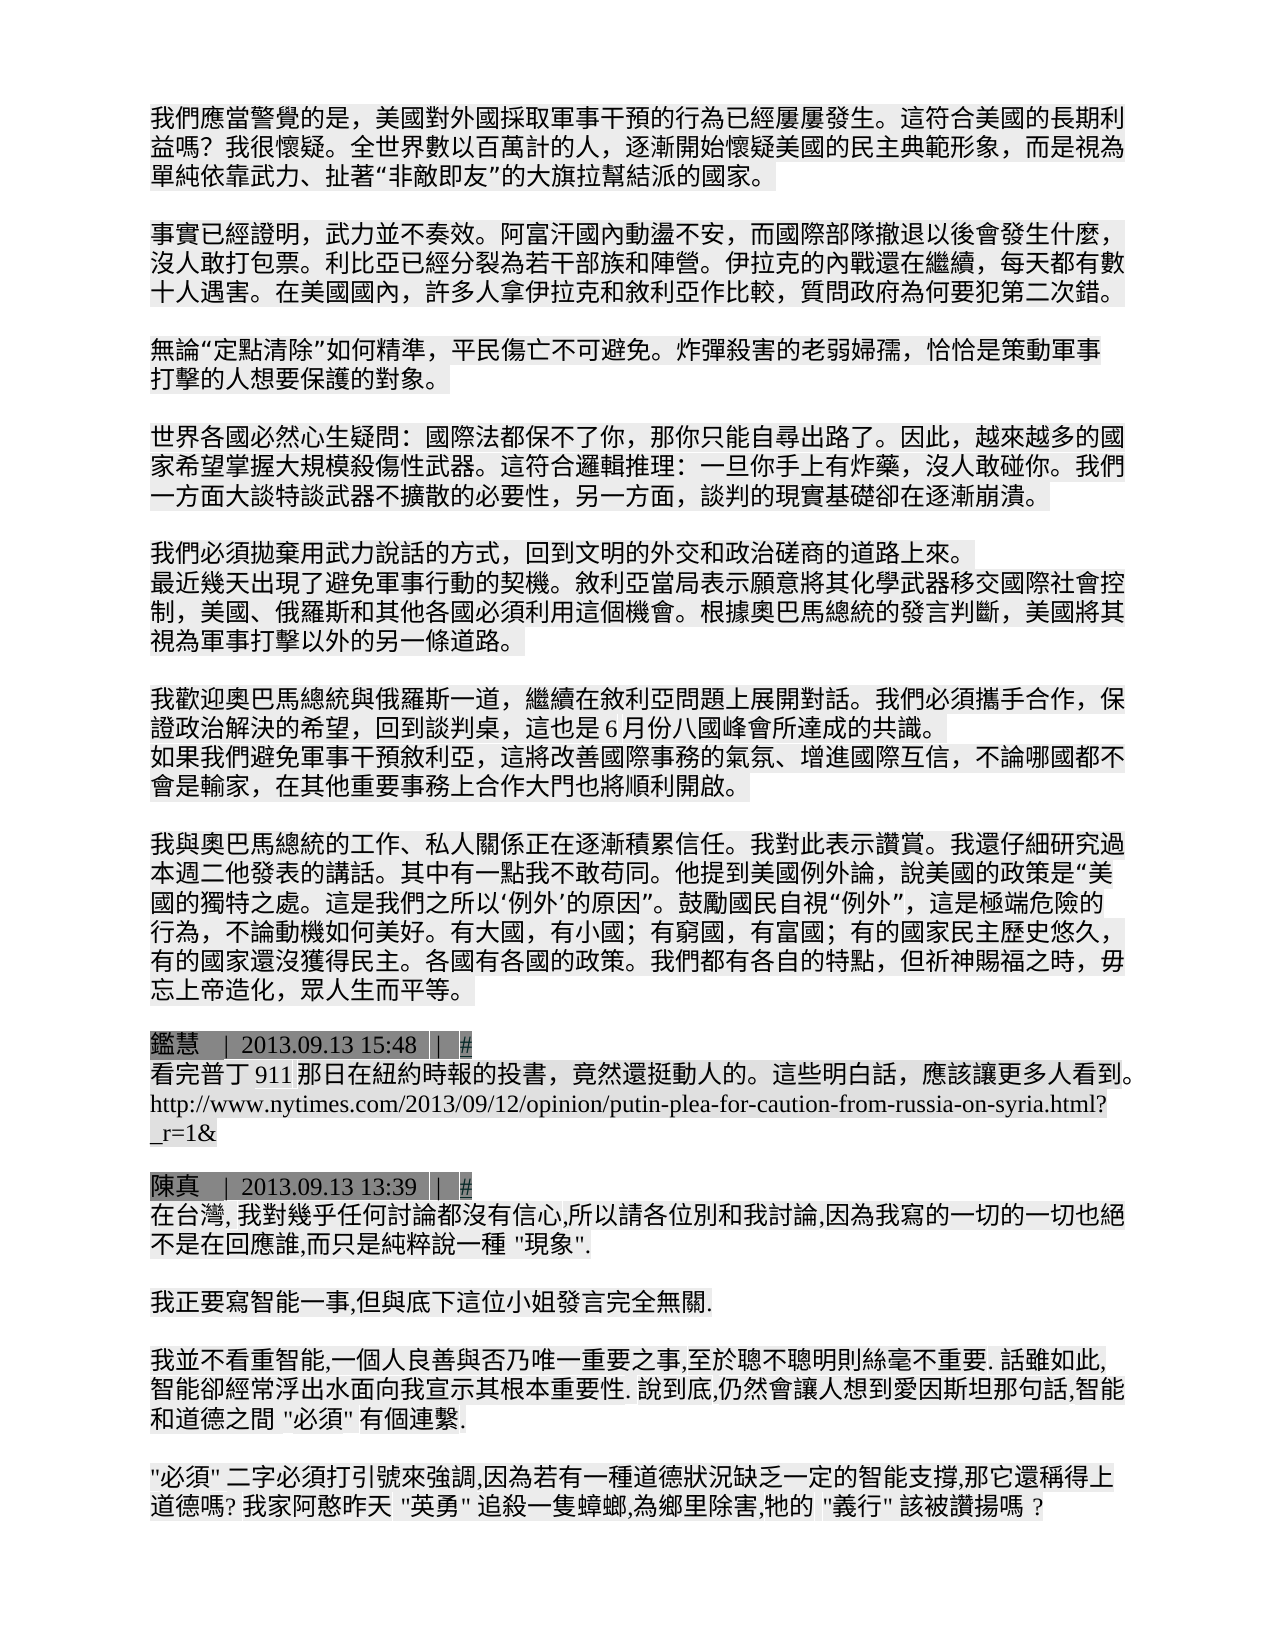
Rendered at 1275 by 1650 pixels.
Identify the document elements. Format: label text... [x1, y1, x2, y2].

text 大陸的觀察者網昨日已將全文譯出如下。 http://www.guancha.cn/PuJing/2013_09_12_171946_s.shtml 【2013年9月11日，美國《紐約時報》網站刊登了俄羅斯總統普京的文章《A Plea for Caution From Russia》。普京闡釋了自己對敘利亞局勢的看法，呼籲奧巴馬遵守國際法，並批評了“美國例外論”。該文今日刊登於《紐約時報》紙質版。觀察者網全文翻譯。】 敘利亞當前局勢敦促我必須與美國人民、政治領導人展開直接對話。俄美兩國社會缺乏溝通，直接對話尤為重要。 俄美兩國關係歷經若干階段。冷戰期間，我們互為敵手。但我們也曾結為盟友，聯手擊敗德國納粹。聯合國的建立宗旨便是為了防止此類慘劇重演。 聯合國各個創始國均主張，戰爭與和平的決策只能通過共識達成，安理會常任理事國的否決權是聯合國憲章所授予的。關於這一點，美國也沒有異議。這一架構的大智慧支撐了數十年來大體穩定的國際秩序。 沒人希望聯合國重蹈國聯的覆轍。國聯因缺乏實際力量而垮臺。如果一些大國繞過聯合國，未經安理會授權便採取軍事行動，國聯的悲劇或將重演。 美國意欲對敘利亞進行軍事打擊，不顧眾多國家和政治、宗教領袖們（包括教皇在內）的強烈反對。這將導致更多無辜平民犧牲、戰事升級，戰火甚至可能越過敘利亞邊境。軍事打擊將加劇暴力，釋放新一波的恐怖主義勢力。這也將破壞解決伊朗核危機、巴以衝突的多邊政治斡旋，進一步破壞中東和北非地區的穩定，甚至可能全盤顛覆國際法和國際社會的秩序。 敘利亞戰爭不是民主之爭，而是多宗教國家內部的政府與反對派之間的武裝衝突。敘利亞國內不存在民主衛士。更多的是基地組織武裝分子，以及各式各樣的極端分子在與敘政府作戰。美國國務院已經把反對派中的“努斯拉陣線”、“伊拉克與黎凡特伊斯蘭國”列入恐怖組織名單。反對派接受了外國武器的援助，而這場內戰已成為世界上最慘烈的戰鬥之一。 來自阿拉伯國家的雇傭兵，以及來自西方國家（甚至包括俄羅斯）的雇傭兵值得我們深切關注。他們在敘利亞積累軍事經驗以後，會不會潛伏回國？要知道，一些極端分子經歷利比亞戰爭後，湧向了馬里。這對我們都是威脅。 俄羅斯從一開始就宣導和平對話，説明敘利亞人達成妥協方案。我們不是在維護敘利亞政府當局，而是在維護國際法。我們要利用聯合國安理會這一機制，並堅信在這複雜而動盪的世界，維護法治與秩序是防止國際秩序陷入混亂的必要途徑。法律終歸是法律，不論好惡，我們都應該遵守。根據現行國際法，只有在安理會授權之下，或者出於自衛，才可能使用武力。其他任何情況下使用武力都將違反聯合國憲章，並構成侵略。 毋庸置疑，敘利亞有人使用了化學武器。但每一條線索都指向以下事實：化學武器不是敘利亞政府軍使用的，而是反對派武裝使用的，其目的是招引外國主子出面干預。那些外國保護人將與極端分子站在一邊。有消息稱武裝分子正醞釀發起新一輪襲擊——這次是針對以色列——國際社會對此不可不察。 我們應當警覺的是，美國對外國採取軍事干預的行為已經屢屢發生。這符合美國的長期利益嗎？我很懷疑。全世界數以百萬計的人，逐漸開始懷疑美國的民主典範形象，而是視為單純依靠武力、扯著“非敵即友”的大旗拉幫結派的國家。 事實已經證明，武力並不奏效。阿富汗國內動盪不安，而國際部隊撤退以後會發生什麼，沒人敢打包票。利比亞已經分裂為若干部族和陣營。伊拉克的內戰還在繼續，每天都有數十人遇害。在美國國內，許多人拿伊拉克和敘利亞作比較，質問政府為何要犯第二次錯。 無論“定點清除”如何精準，平民傷亡不可避免。炸彈殺害的老弱婦孺，恰恰是策動軍事打擊的人想要保護的對象。 世界各國必然心生疑問：國際法都保不了你，那你只能自尋出路了。因此，越來越多的國家希望掌握大規模殺傷性武器。這符合邏輯推理：一旦你手上有炸藥，沒人敢碰你。我們一方面大談特談武器不擴散的必要性，另一方面，談判的現實基礎卻在逐漸崩潰。 我們必須拋棄用武力說話的方式，回到文明的外交和政治磋商的道路上來。 最近幾天出現了避免軍事行動的契機。敘利亞當局表示願意將其化學武器移交國際社會控制，美國、俄羅斯和其他各國必須利用這個機會。根據奧巴馬總統的發言判斷，美國將其視為軍事打擊以外的另一條道路。 我歡迎奧巴馬總統與俄羅斯一道，繼續在敘利亞問題上展開對話。我們必須攜手合作，保證政治解決的希望，回到談判桌，這也是6月份八國峰會所達成的共識。 如果我們避免軍事干預敘利亞，這將改善國際事務的氣氛、增進國際互信，不論哪國都不會是輸家，在其他重要事務上合作大門也將順利開啟。 我與奧巴馬總統的工作、私人關係正在逐漸積累信任。我對此表示讚賞。我還仔細研究過本週二他發表的講話。其中有一點我不敢苟同。他提到美國例外論，說美國的政策是“美國的獨特之處。這是我們之所以‘例外’的原因”。鼓勵國民自視“例外”，這是極端危險的行為，不論動機如何美好。有大國，有小國；有窮國，有富國；有的國家民主歷史悠久，有的國家還沒獲得民主。各國有各國的政策。我們都有各自的特點，但祈神賜福之時，毋忘上帝造化，眾人生而平等。 [150, 75, 1125, 1006]
text 看完普丁911那日在紐約時報的投書，竟然還挺動人的。這些明白話，應該讓更多人看到。 http://www.nytimes.com/2013/09/12/opinion/putin-plea-for-caution-from-russia-on-syria.html?_r=1& [150, 1060, 1125, 1147]
text 鑑慧 | 2013.09.13 15:48 | # [150, 1031, 1125, 1060]
text 在台灣, 我對幾乎任何討論都沒有信心,所以請各位別和我討論,因為我寫的一切的一切也絕不是在回應誰,而只是純粹說一種 "現象". 我正要寫智能一事,但與底下這位小姐發言完全無關. 我並不看重智能,一個人良善與否乃唯一重要之事,至於聰不聰明則絲毫不重要. 話雖如此,智能卻經常浮出水面向我宣示其根本重要性. 說到底,仍然會讓人想到愛因斯坦那句話,智能和道德之間 "必須" 有個連繫. "必須" 二字必須打引號來強調,因為若有一種道德狀況缺乏一定的智能支撐,那它還稱得上道德嗎? 我家阿憨昨天 "英勇" 追殺一隻蟑螂,為鄉里除害,牠的 "義行" 該被讚揚嗎 ? [150, 1201, 1125, 1550]
text 陳真 | 2013.09.13 13:39 | # [150, 1172, 1125, 1201]
